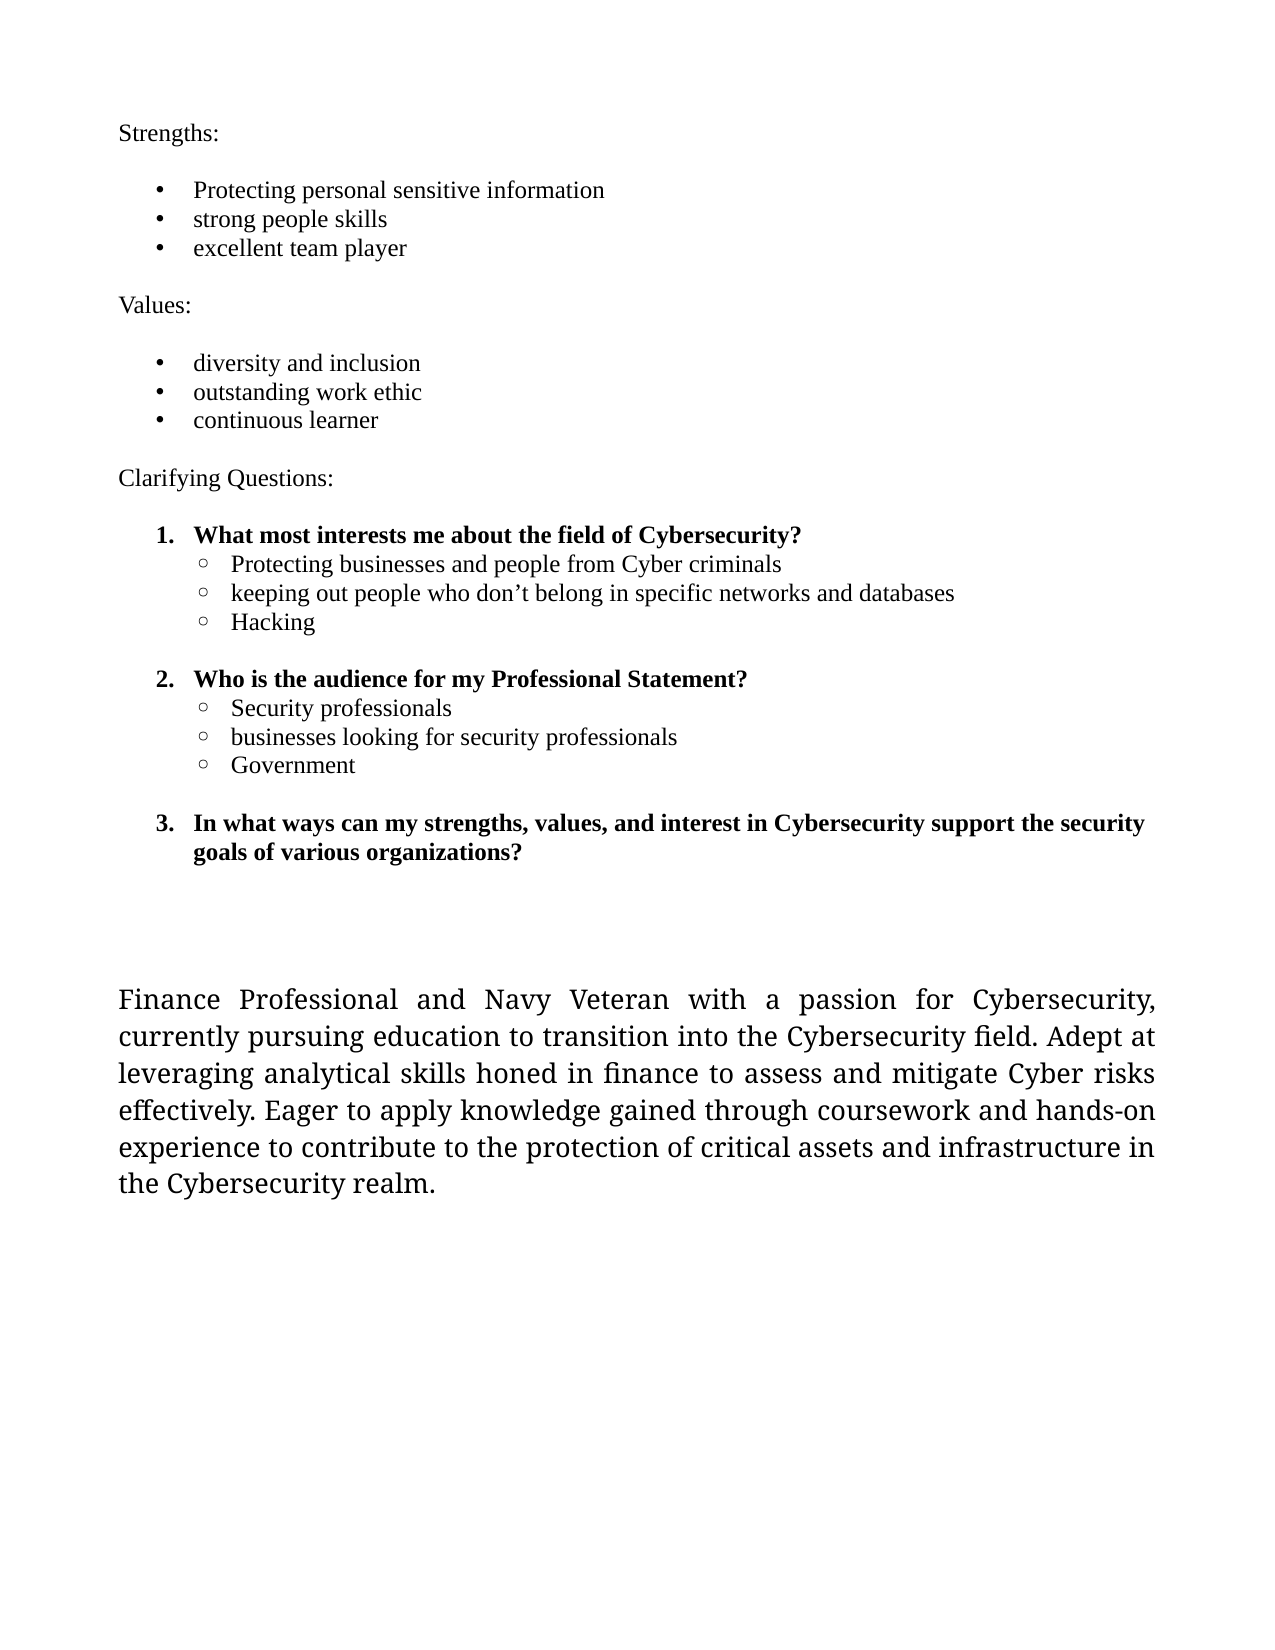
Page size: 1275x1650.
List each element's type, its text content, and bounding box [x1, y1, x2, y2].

list Protecting personal sensitive information [156, 176, 1157, 204]
text Values: [118, 291, 1157, 319]
list excellent team player [156, 233, 1157, 262]
list Who is the audience for my Professional Statement? [156, 664, 1157, 693]
list strong people skills [156, 204, 1157, 233]
list diversity and inclusion [156, 348, 1157, 377]
text Clarifying Questions: [118, 463, 1157, 492]
text Finance Professional and Navy Veteran with a passion for Cybersecurity, currently pursuing education to transition into the Cybersecurity field. Adept at leveraging analytical skills honed in finance to assess and mitigate Cyber risks effectively. Eager to apply knowledge gained through coursework and hands-on experience to contribute to the protection of critical assets and infrastructure in the Cybersecurity realm. [118, 981, 1157, 1202]
list What most interests me about the field of Cybersecurity? [156, 521, 1157, 549]
list Security professionals [193, 693, 1157, 722]
list Protecting businesses and people from Cyber criminals [193, 549, 1157, 578]
list outstanding work ethic [156, 377, 1157, 406]
list businesses looking for security professionals [193, 722, 1157, 751]
list Hacking [193, 607, 1157, 636]
list keeping out people who don’t belong in specific networks and databases [193, 578, 1157, 607]
list In what ways can my strengths, values, and interest in Cybersecurity support the security goals of various organizations? [156, 808, 1157, 866]
list Government [193, 751, 1157, 779]
list continuous learner [156, 406, 1157, 434]
text Strengths: [118, 118, 1157, 147]
